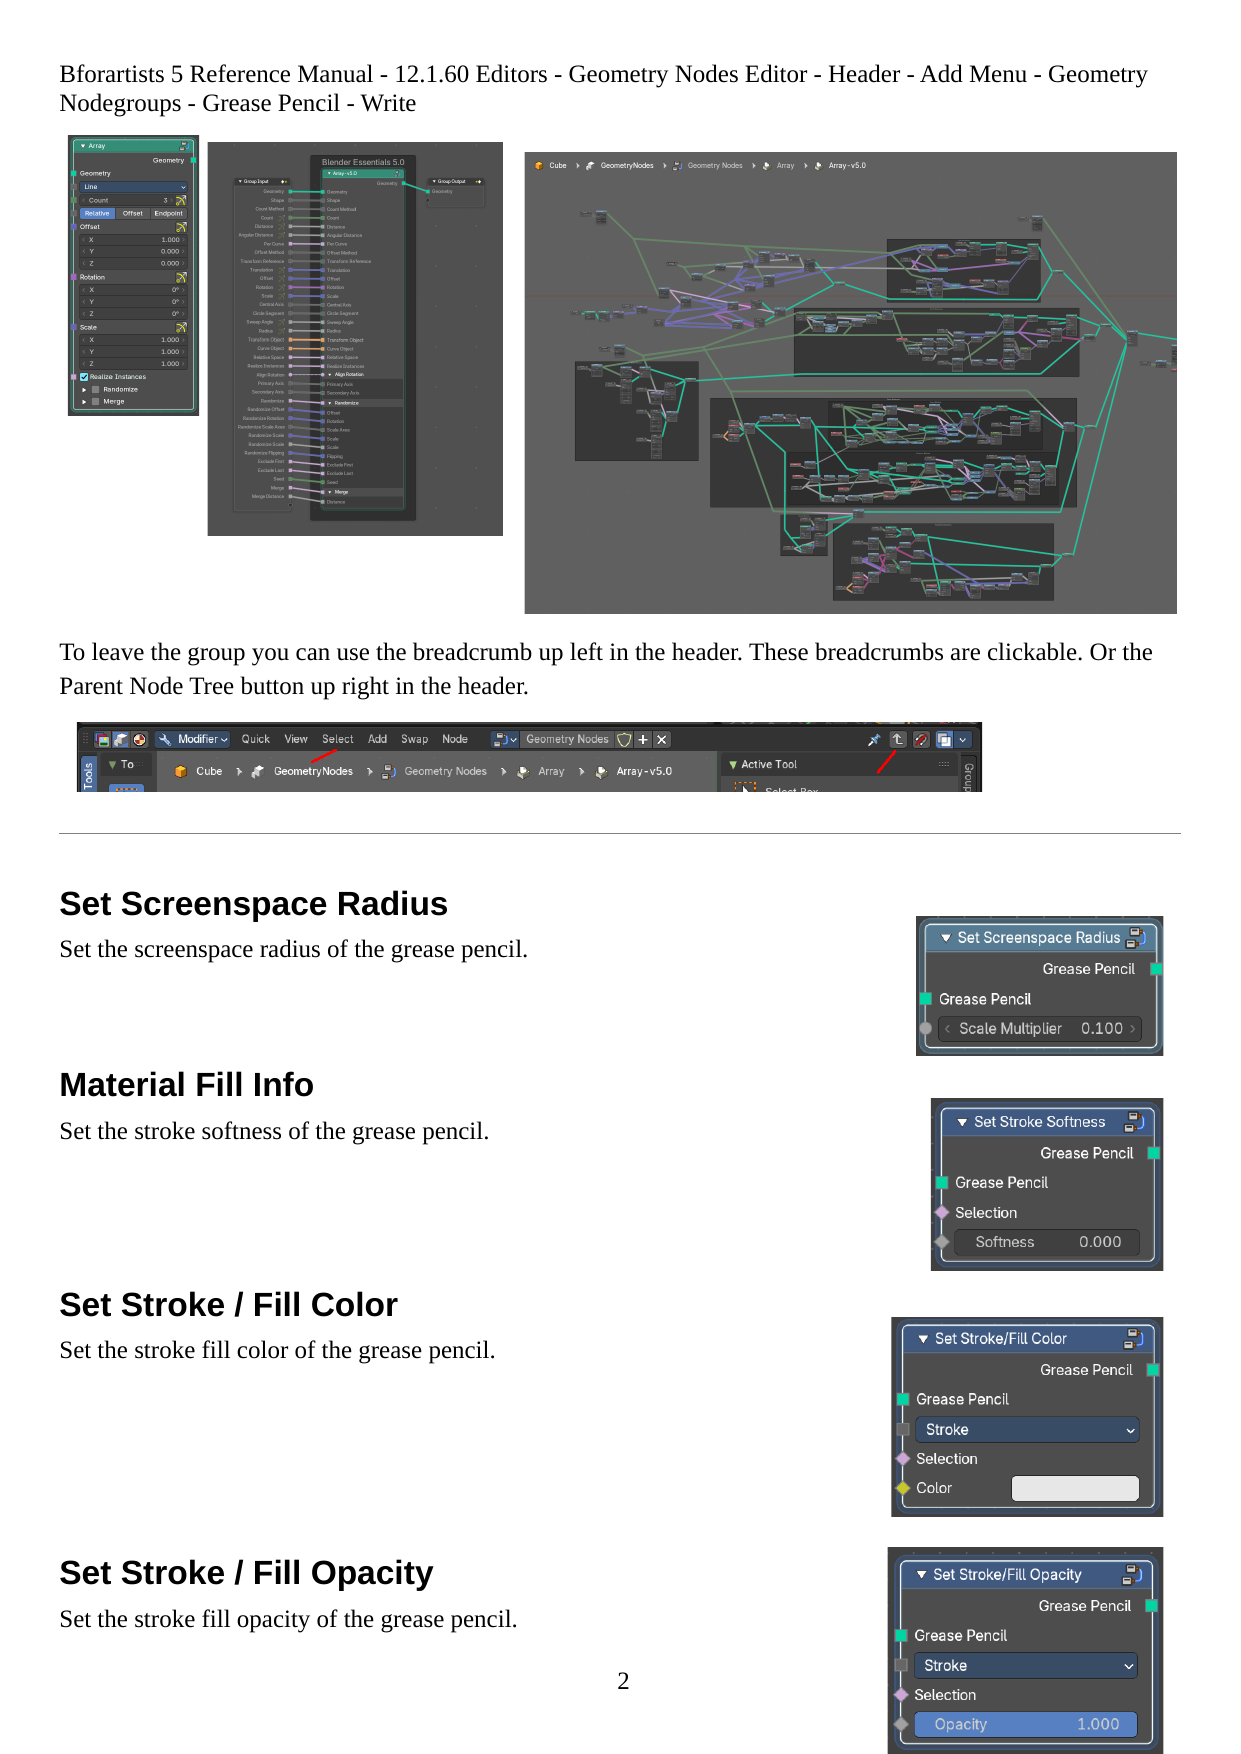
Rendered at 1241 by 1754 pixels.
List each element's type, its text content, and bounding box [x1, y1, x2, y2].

text To leave the group you can use the breadcrumb up left in the header. These breadcrumbs are clickable. Or the Parent Node Tree button up right in the header. [59, 637, 1181, 700]
text Set the screenspace radius of the grease pencil. [59, 934, 916, 963]
picture [67, 135, 200, 416]
picture [524, 152, 1177, 614]
subtitle [1164, 1553, 1181, 1591]
subtitle Material Fill Info [59, 1065, 1181, 1104]
text Set the stroke fill color of the grease pencil. [59, 1336, 891, 1364]
subtitle Set Stroke / Fill Color [59, 1284, 1181, 1323]
text Set the stroke softness of the grease pencil. [59, 1116, 930, 1145]
picture [207, 142, 503, 536]
text Set the stroke fill opacity of the grease pencil. [59, 1604, 887, 1632]
picture [887, 1547, 1164, 1754]
picture [916, 916, 1164, 1056]
subtitle Set Screenspace Radius [59, 883, 1181, 922]
subtitle Set Stroke / Fill Opacity [59, 1553, 887, 1591]
picture [76, 722, 983, 792]
picture [930, 1098, 1164, 1271]
picture [891, 1317, 1164, 1517]
